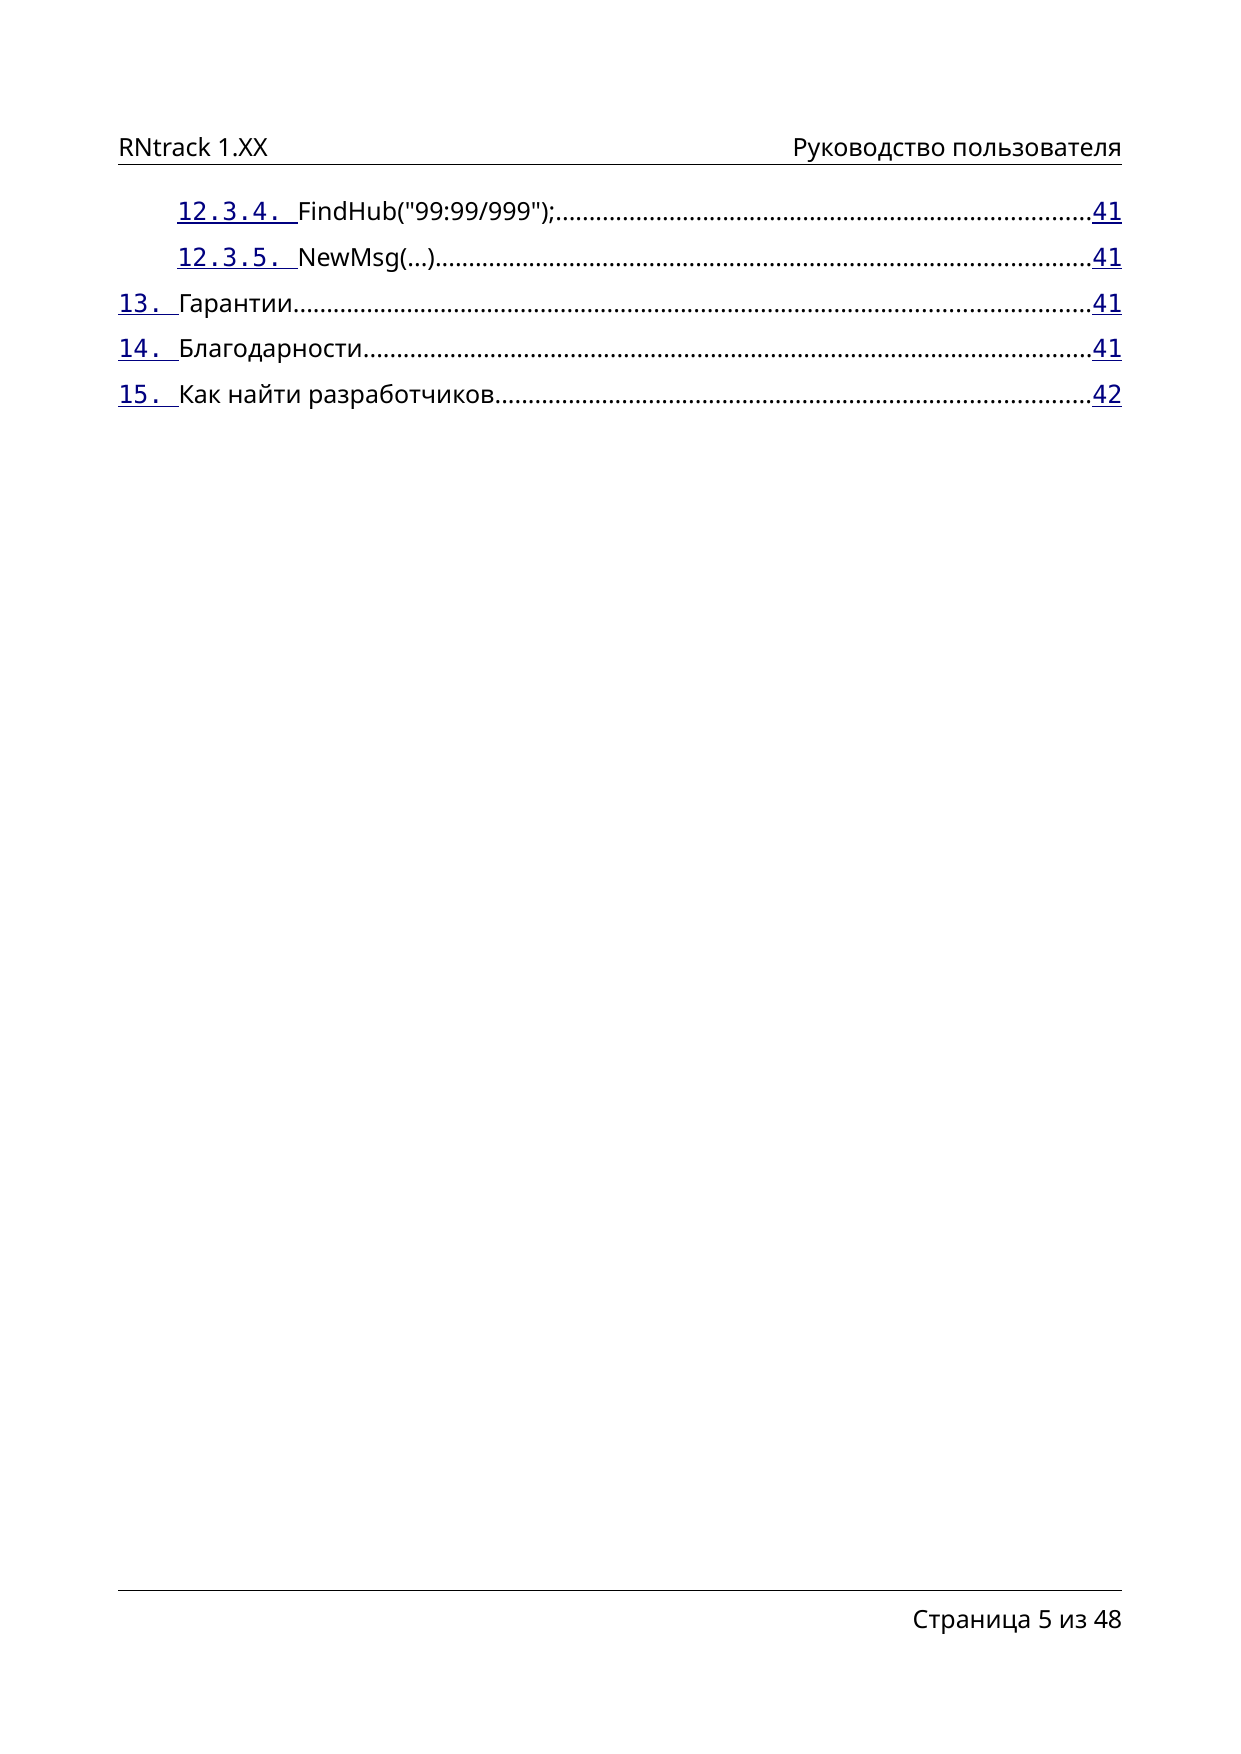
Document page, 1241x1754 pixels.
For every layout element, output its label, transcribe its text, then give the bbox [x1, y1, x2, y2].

text 12.3.4. FindHub("99:99/999"); 41 [177, 193, 1122, 228]
text 15. Как найти разработчиков 42 [118, 377, 1122, 411]
text 13. Гарантии 41 [118, 285, 1122, 319]
text 12.3.5. NewMsg(...) 41 [177, 239, 1122, 273]
text 14. Благодарности 41 [118, 331, 1122, 365]
